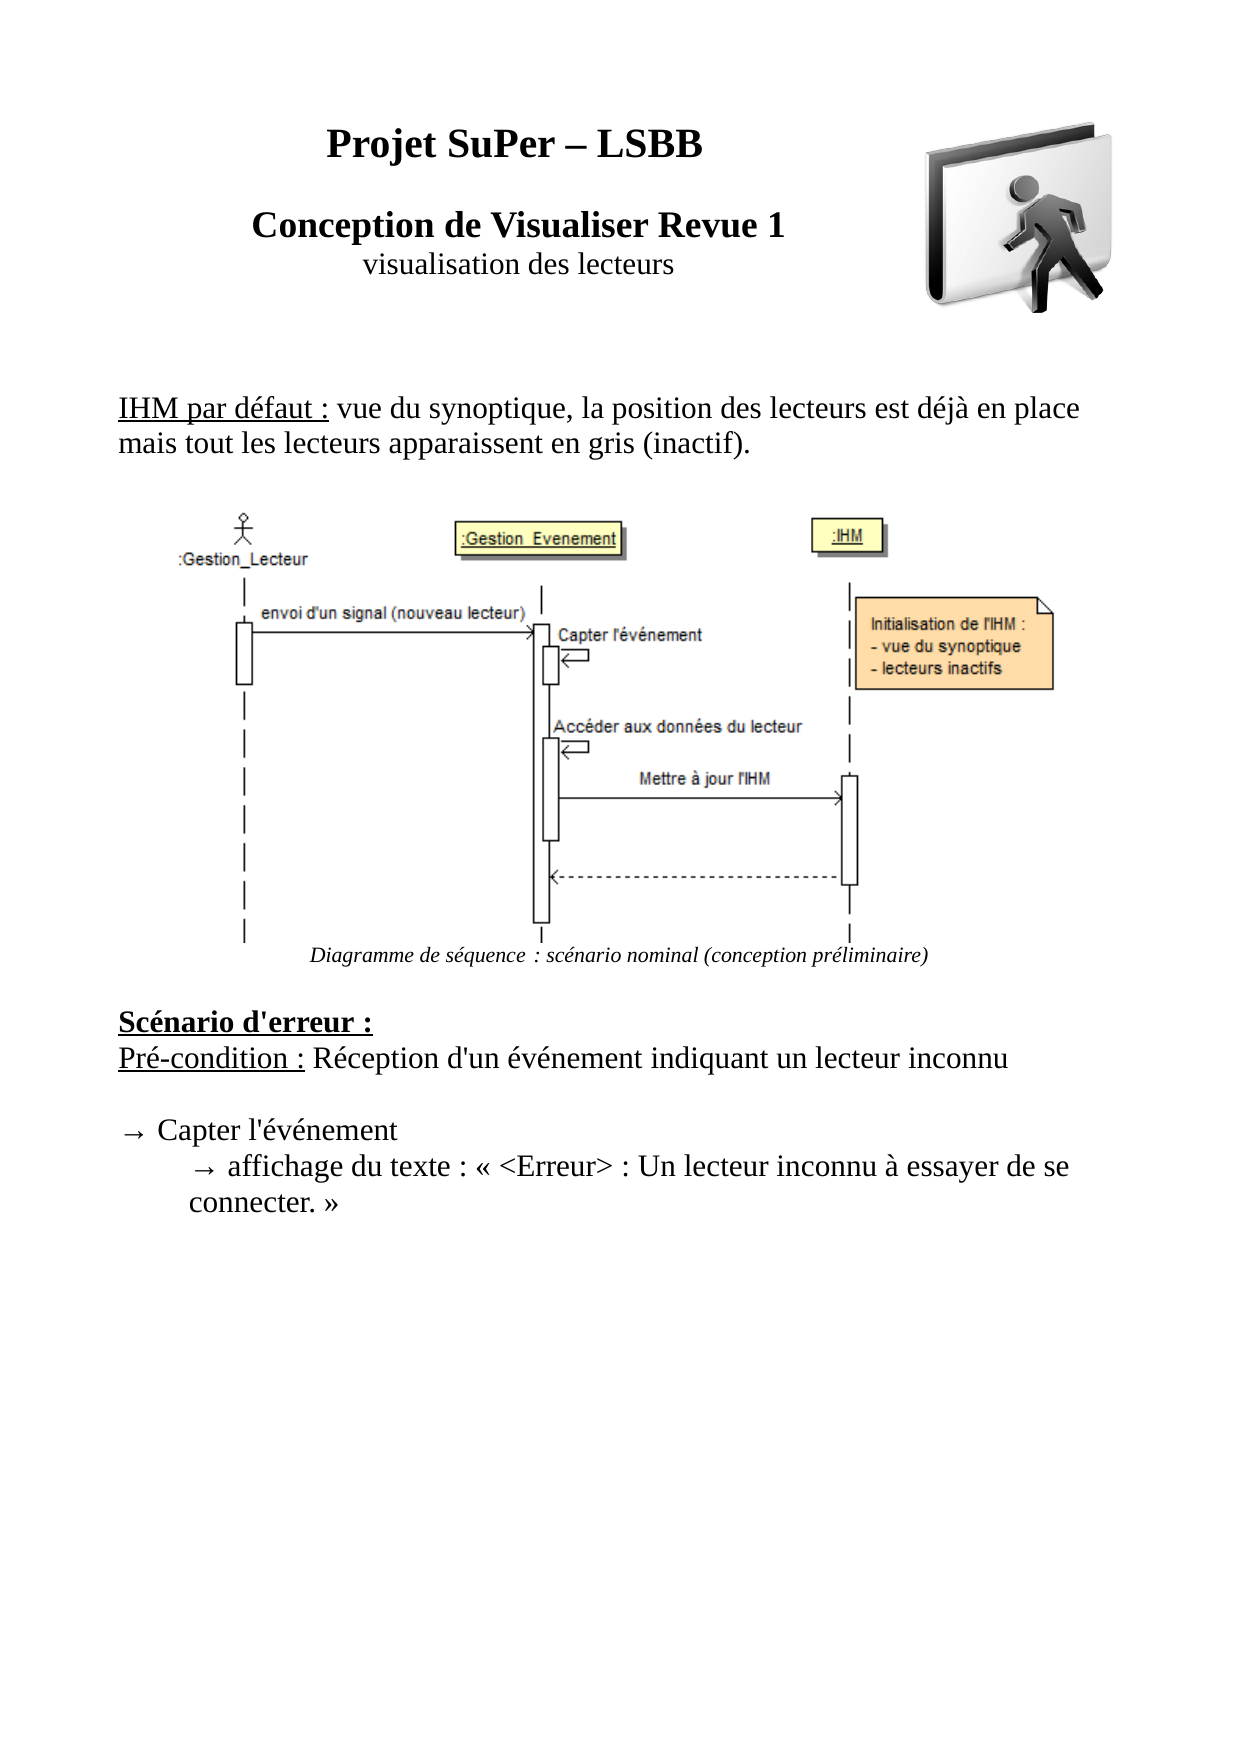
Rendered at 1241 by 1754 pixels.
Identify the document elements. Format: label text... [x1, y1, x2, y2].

text Pré-condition : Réception d'un événement indiquant un lecteur inconnu [118, 1039, 1122, 1075]
text → affichage du texte : « <Erreur> : Un lecteur inconnu à essayer de se connecter. » [188, 1147, 1122, 1219]
picture [918, 118, 1123, 321]
text IHM par défaut : vue du synoptique, la position des lecteurs est déjà en place mais tout les lecteurs apparaissent en gris (inactif). [118, 389, 1122, 461]
text visualisation des lecteurs [118, 245, 918, 281]
text Conception de Visualiser Revue 1 [118, 202, 918, 245]
text Projet SuPer – LSBB [118, 118, 918, 166]
text Diagramme de séquence : scénario nominal (conception préliminaire) [118, 497, 1122, 967]
text → Capter l'événement [118, 1111, 1122, 1147]
text Scénario d'erreur : [118, 1003, 1122, 1039]
